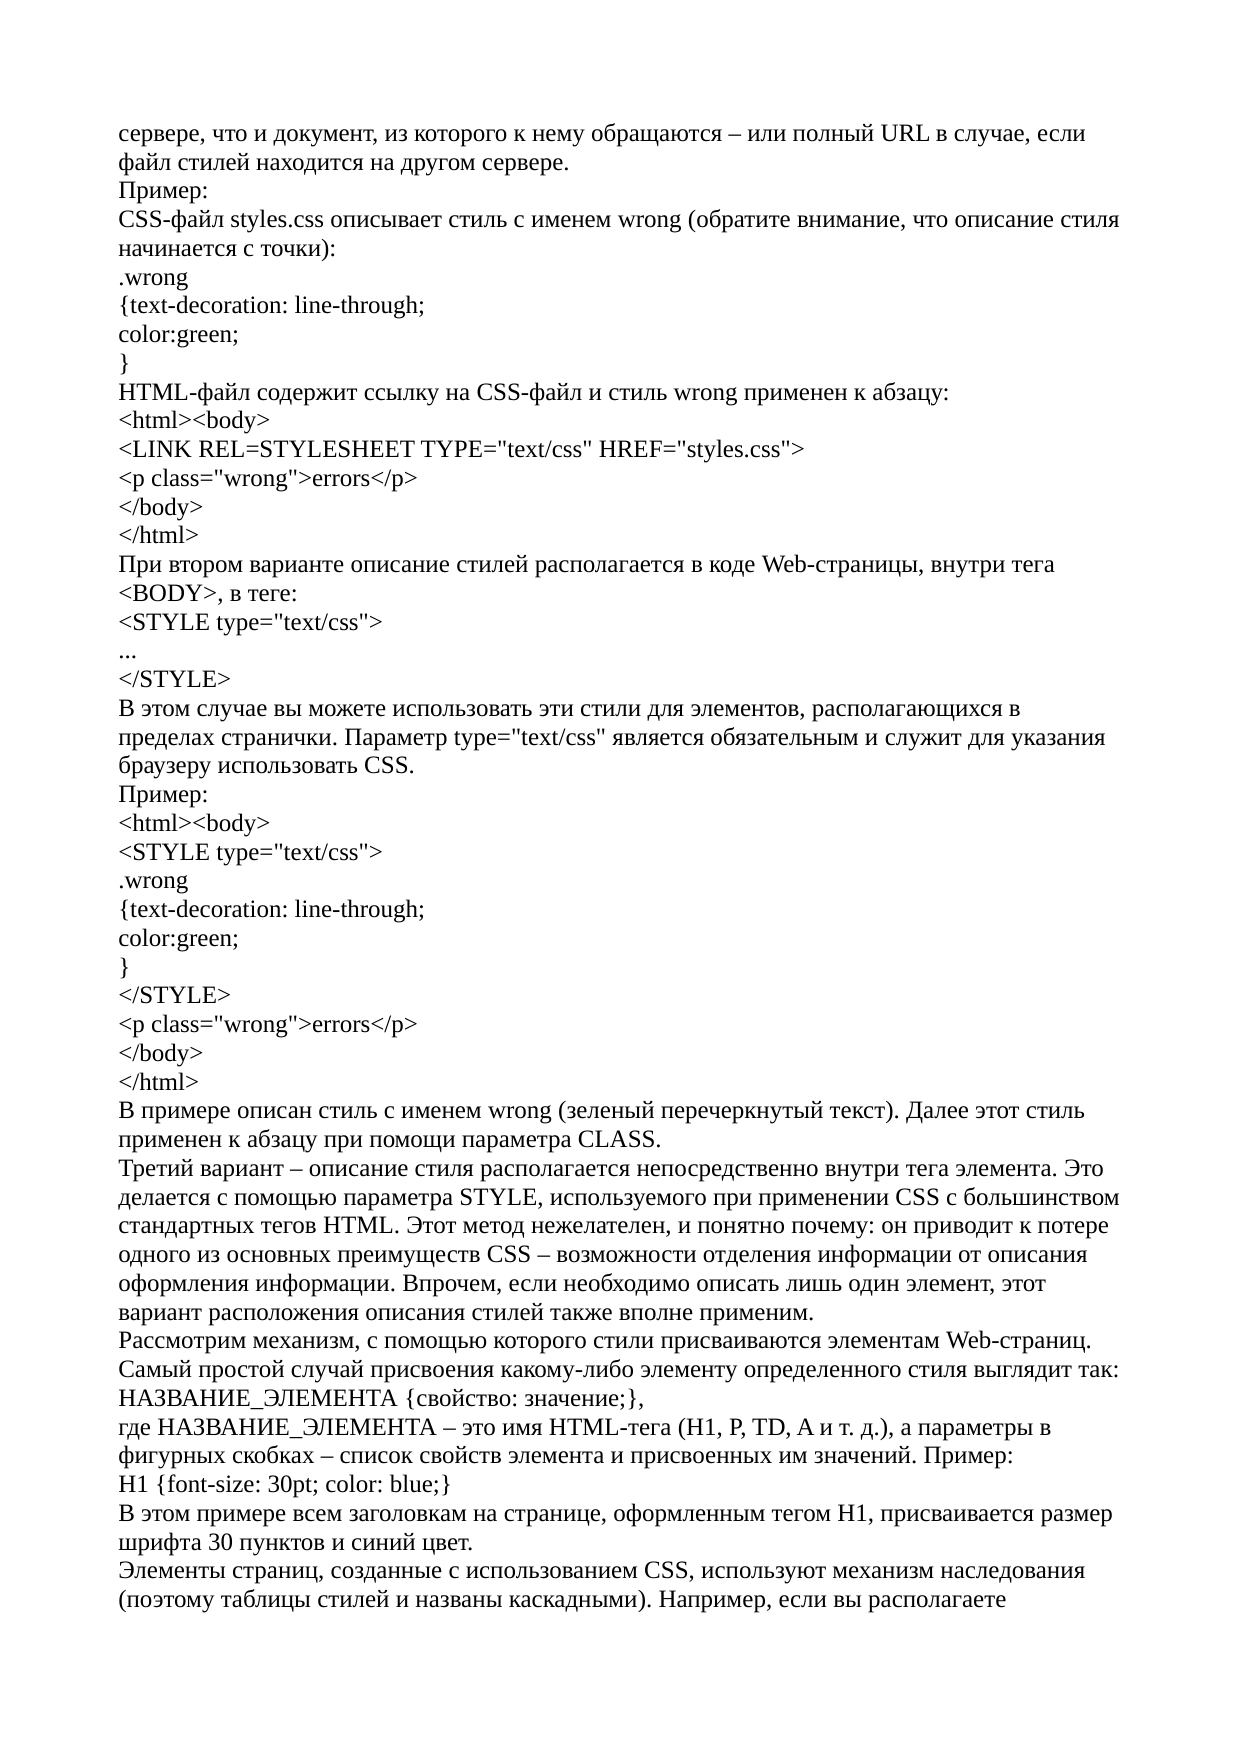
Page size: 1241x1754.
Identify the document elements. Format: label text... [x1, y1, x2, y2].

text Пример: [118, 176, 1122, 204]
text сервере, что и документ, из которого к нему обращаются – или полный URL в случае, если файл стилей находится на другом сервере. [118, 118, 1122, 176]
text Третий вариант – описание стиля располагается непосредственно внутри тега элемента. Это делается с помощью параметра STYLE, используемого при применении CSS с большинством стандартных тегов HTML. Этот метод нежелателен, и понятно почему: он приводит к потере одного из основных преимуществ CSS – возможности отделения информации от описания оформления информации. Впрочем, если необходимо описать лишь один элемент, этот вариант расположения описания стилей также вполне применим. [118, 1153, 1122, 1326]
text .wrong {text-decoration: line-through; color:green; } [118, 262, 1122, 377]
text HTML-файл содержит ссылку на CSS-файл и стиль wrong применен к абзацу: [118, 377, 1122, 406]
text <STYLE type="text/css"> ... </STYLE> [118, 607, 1122, 693]
text CSS-файл styles.css описывает стиль с именем wrong (обратите внимание, что описание стиля начинается с точки): [118, 204, 1122, 262]
text <html><body> <LINK REL=STYLESHEET TYPE="text/css" HREF="styles.css"> <p class="wrong">errors</p> </body> </html> [118, 406, 1122, 549]
text где НАЗВАНИЕ_ЭЛЕМЕНТА – это имя HTML-тега (H1, P, TD, A и т. д.), а параметры в фигурных скобках – список свойств элемента и присвоенных им значений. Пример: [118, 1412, 1122, 1469]
text В этом примере всем заголовкам на странице, оформленным тегом Н1, присваивается размер шрифта 30 пунктов и синий цвет. [118, 1498, 1122, 1556]
text При втором варианте описание стилей располагается в коде Web-страницы, внутри тега <BODY>, в теге: [118, 549, 1122, 607]
text H1 {font-size: 30pt; color: blue;} [118, 1469, 1122, 1498]
text Элементы страниц, созданные с использованием CSS, используют механизм наследования (поэтому таблицы стилей и названы каскадными). Например, если вы располагаете [118, 1556, 1122, 1613]
text В этом случае вы можете использовать эти стили для элементов, располагающихся в пределах странички. Параметр type="text/css" является обязательным и служит для указания браузеру использовать CSS. [118, 693, 1122, 779]
text НАЗВАНИЕ_ЭЛЕМЕНТА {свойство: значение;}, [118, 1383, 1122, 1412]
text <html><body> <STYLE type="text/css"> .wrong {text-decoration: line-through; color:green; } </STYLE> <p class="wrong">errors</p> </body> </html> [118, 808, 1122, 1096]
text В примере описан стиль с именем wrong (зеленый перечеркнутый текст). Далее этот стиль применен к абзацу при помощи параметра CLASS. [118, 1096, 1122, 1153]
text Пример: [118, 779, 1122, 808]
text Рассмотрим механизм, с помощью которого стили присваиваются элементам Web-страниц. Самый простой случай присвоения какому-либо элементу определенного стиля выглядит так: [118, 1326, 1122, 1383]
